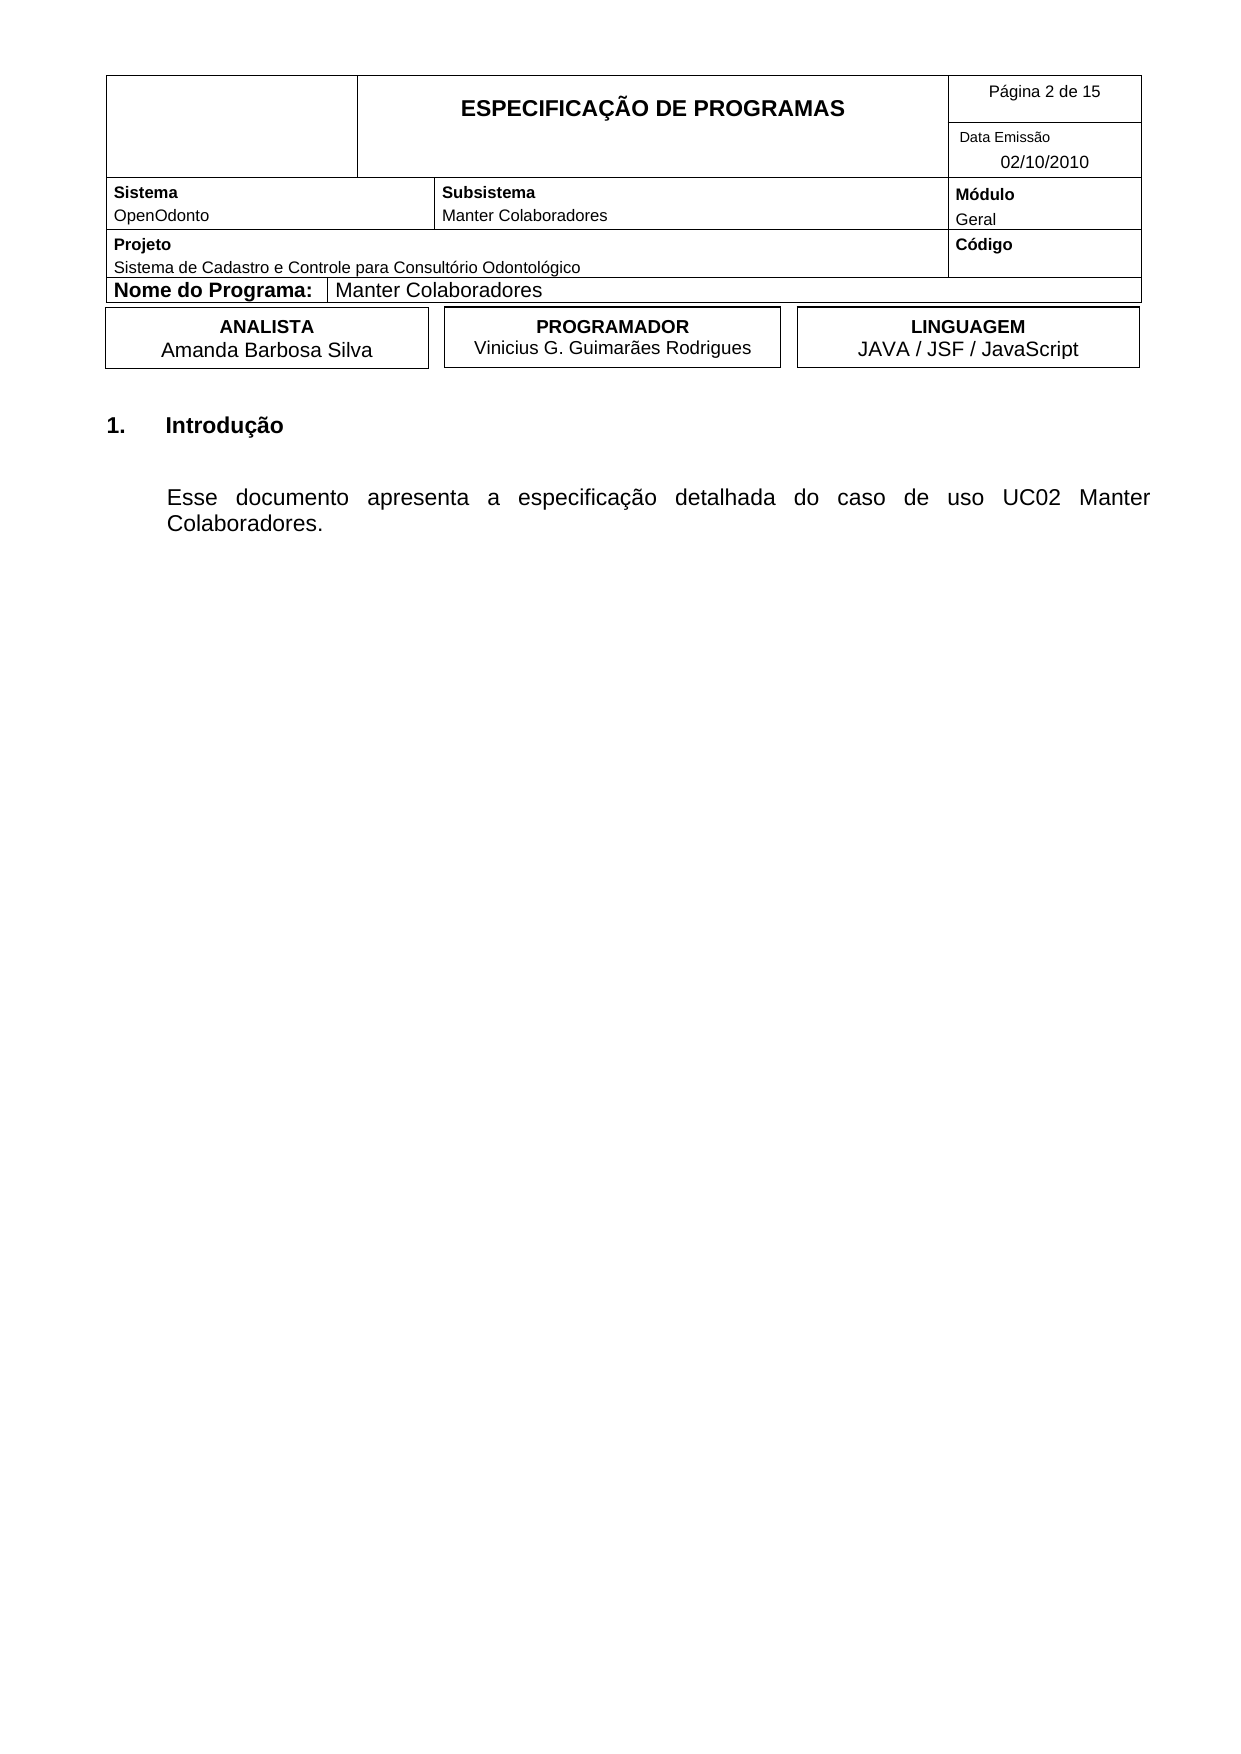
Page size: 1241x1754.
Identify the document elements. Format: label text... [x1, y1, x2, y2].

text Esse documento apresenta a especificação detalhada do caso de uso UC02 Manter Colaboradores. [167, 483, 1151, 536]
subtitle Introdução [106, 412, 1151, 438]
